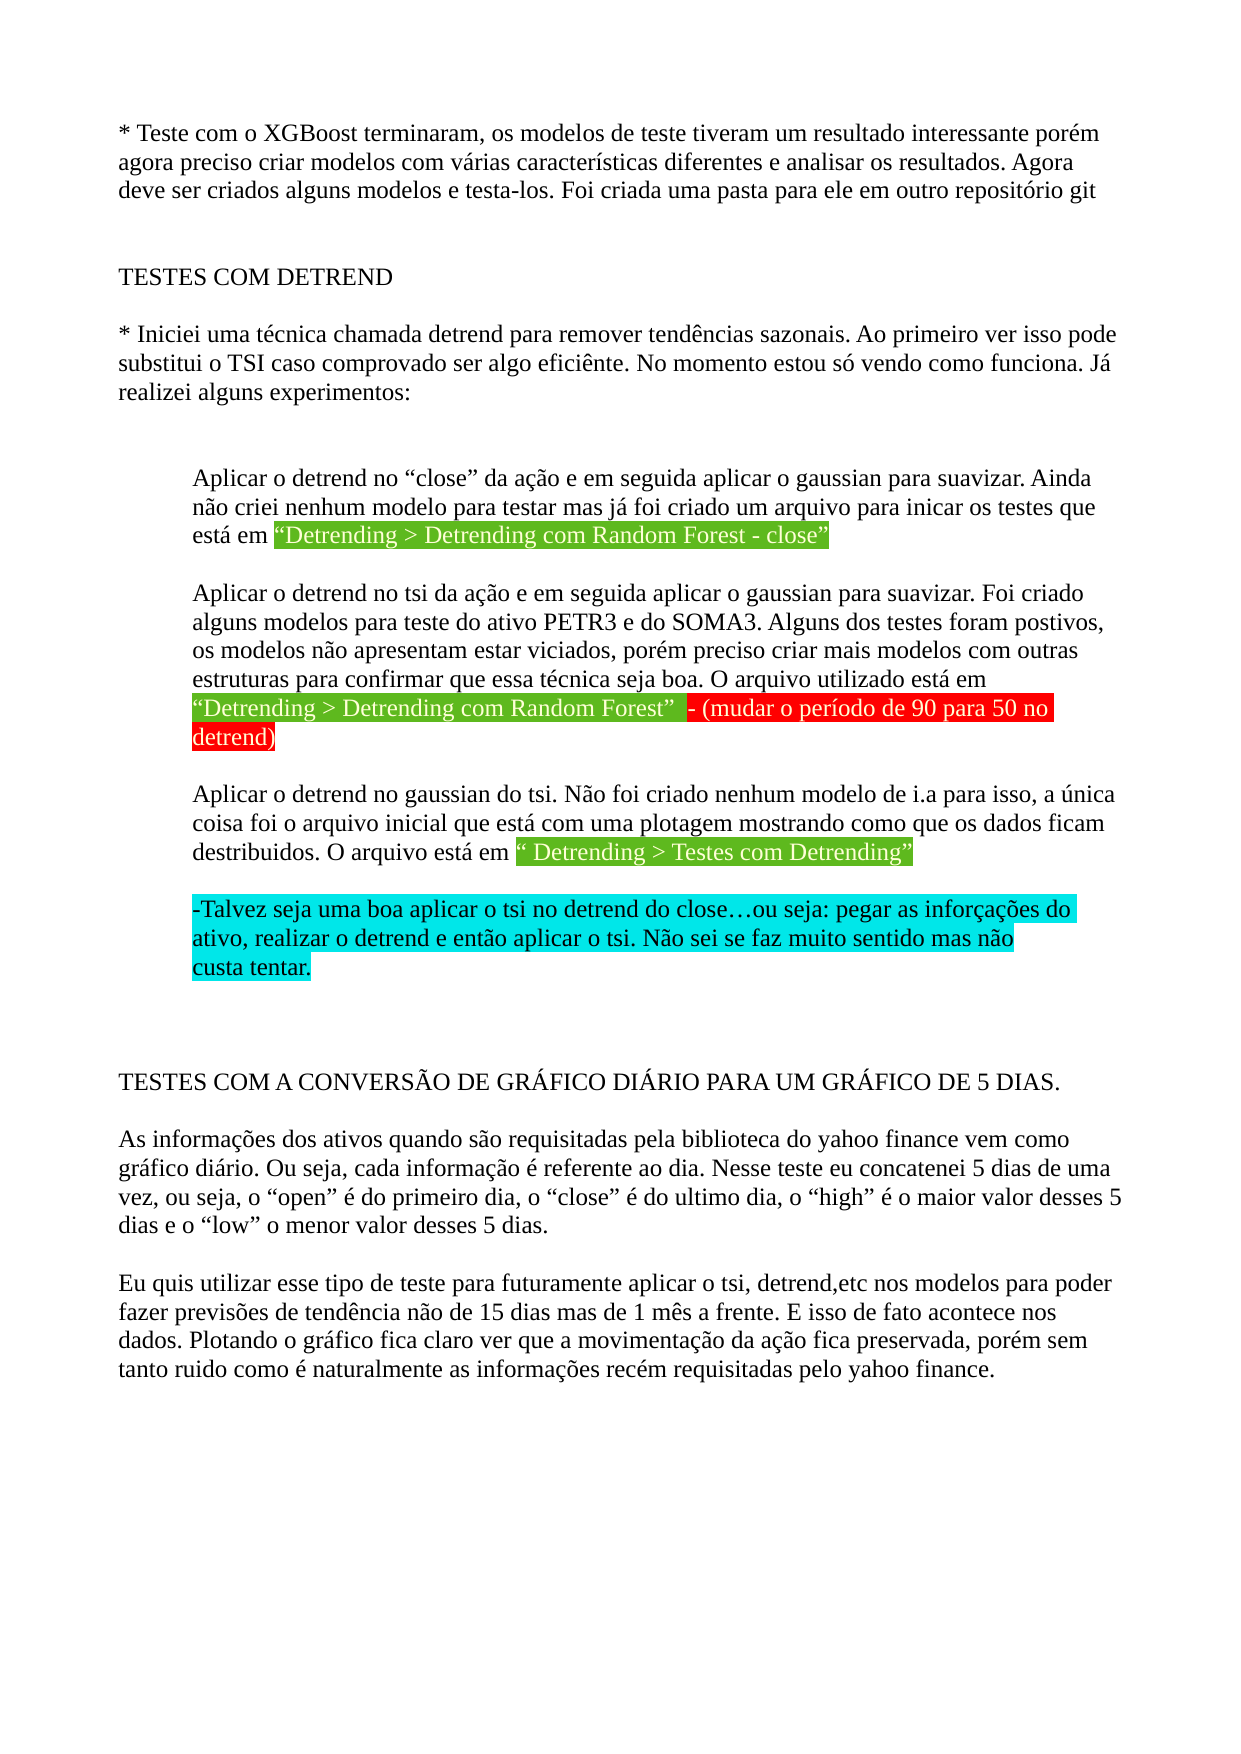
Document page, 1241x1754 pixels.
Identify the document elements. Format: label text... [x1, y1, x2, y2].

text Aplicar o detrend no tsi da ação e em seguida aplicar o gaussian para suavizar. Foi criado alguns modelos para teste do ativo PETR3 e do SOMA3. Alguns dos testes foram postivos, os modelos não apresentam estar viciados, porém preciso criar mais modelos com outras estruturas para confirmar que essa técnica seja boa. O arquivo utilizado está em “Detrending > Detrending com Random Forest” - (mudar o período de 90 para 50 no detrend) [118, 578, 1122, 751]
text Eu quis utilizar esse tipo de teste para futuramente aplicar o tsi, detrend,etc nos modelos para poder fazer previsões de tendência não de 15 dias mas de 1 mês a frente. E isso de fato acontece nos dados. Plotando o gráfico fica claro ver que a movimentação da ação fica preservada, porém sem tanto ruido como é naturalmente as informações recém requisitadas pelo yahoo finance. [118, 1268, 1122, 1383]
text Aplicar o detrend no “close” da ação e em seguida aplicar o gaussian para suavizar. Ainda não criei nenhum modelo para testar mas já foi criado um arquivo para inicar os testes que está em “Detrending > Detrending com Random Forest - close” [118, 463, 1122, 549]
text * Teste com o XGBoost terminaram, os modelos de teste tiveram um resultado interessante porém agora preciso criar modelos com várias características diferentes e analisar os resultados. Agora deve ser criados alguns modelos e testa-los. Foi criada uma pasta para ele em outro repositório git [118, 118, 1122, 204]
text -Talvez seja uma boa aplicar o tsi no detrend do close…ou seja: pegar as inforçações do ativo, realizar o detrend e então aplicar o tsi. Não sei se faz muito sentido mas não custa tentar. [118, 894, 1122, 981]
text Aplicar o detrend no gaussian do tsi. Não foi criado nenhum modelo de i.a para isso, a única coisa foi o arquivo inicial que está com uma plotagem mostrando como que os dados ficam destribuidos. O arquivo está em “ Detrending > Testes com Detrending” [118, 779, 1122, 866]
text * Iniciei uma técnica chamada detrend para remover tendências sazonais. Ao primeiro ver isso pode substitui o TSI caso comprovado ser algo eficiênte. No momento estou só vendo como funciona. Já realizei alguns experimentos: [118, 319, 1122, 406]
text TESTES COM DETREND [118, 262, 1122, 291]
text As informações dos ativos quando são requisitadas pela biblioteca do yahoo finance vem como gráfico diário. Ou seja, cada informação é referente ao dia. Nesse teste eu concatenei 5 dias de uma vez, ou seja, o “open” é do primeiro dia, o “close” é do ultimo dia, o “high” é o maior valor desses 5 dias e o “low” o menor valor desses 5 dias. [118, 1124, 1122, 1239]
text TESTES COM A CONVERSÃO DE GRÁFICO DIÁRIO PARA UM GRÁFICO DE 5 DIAS. [118, 1067, 1122, 1096]
